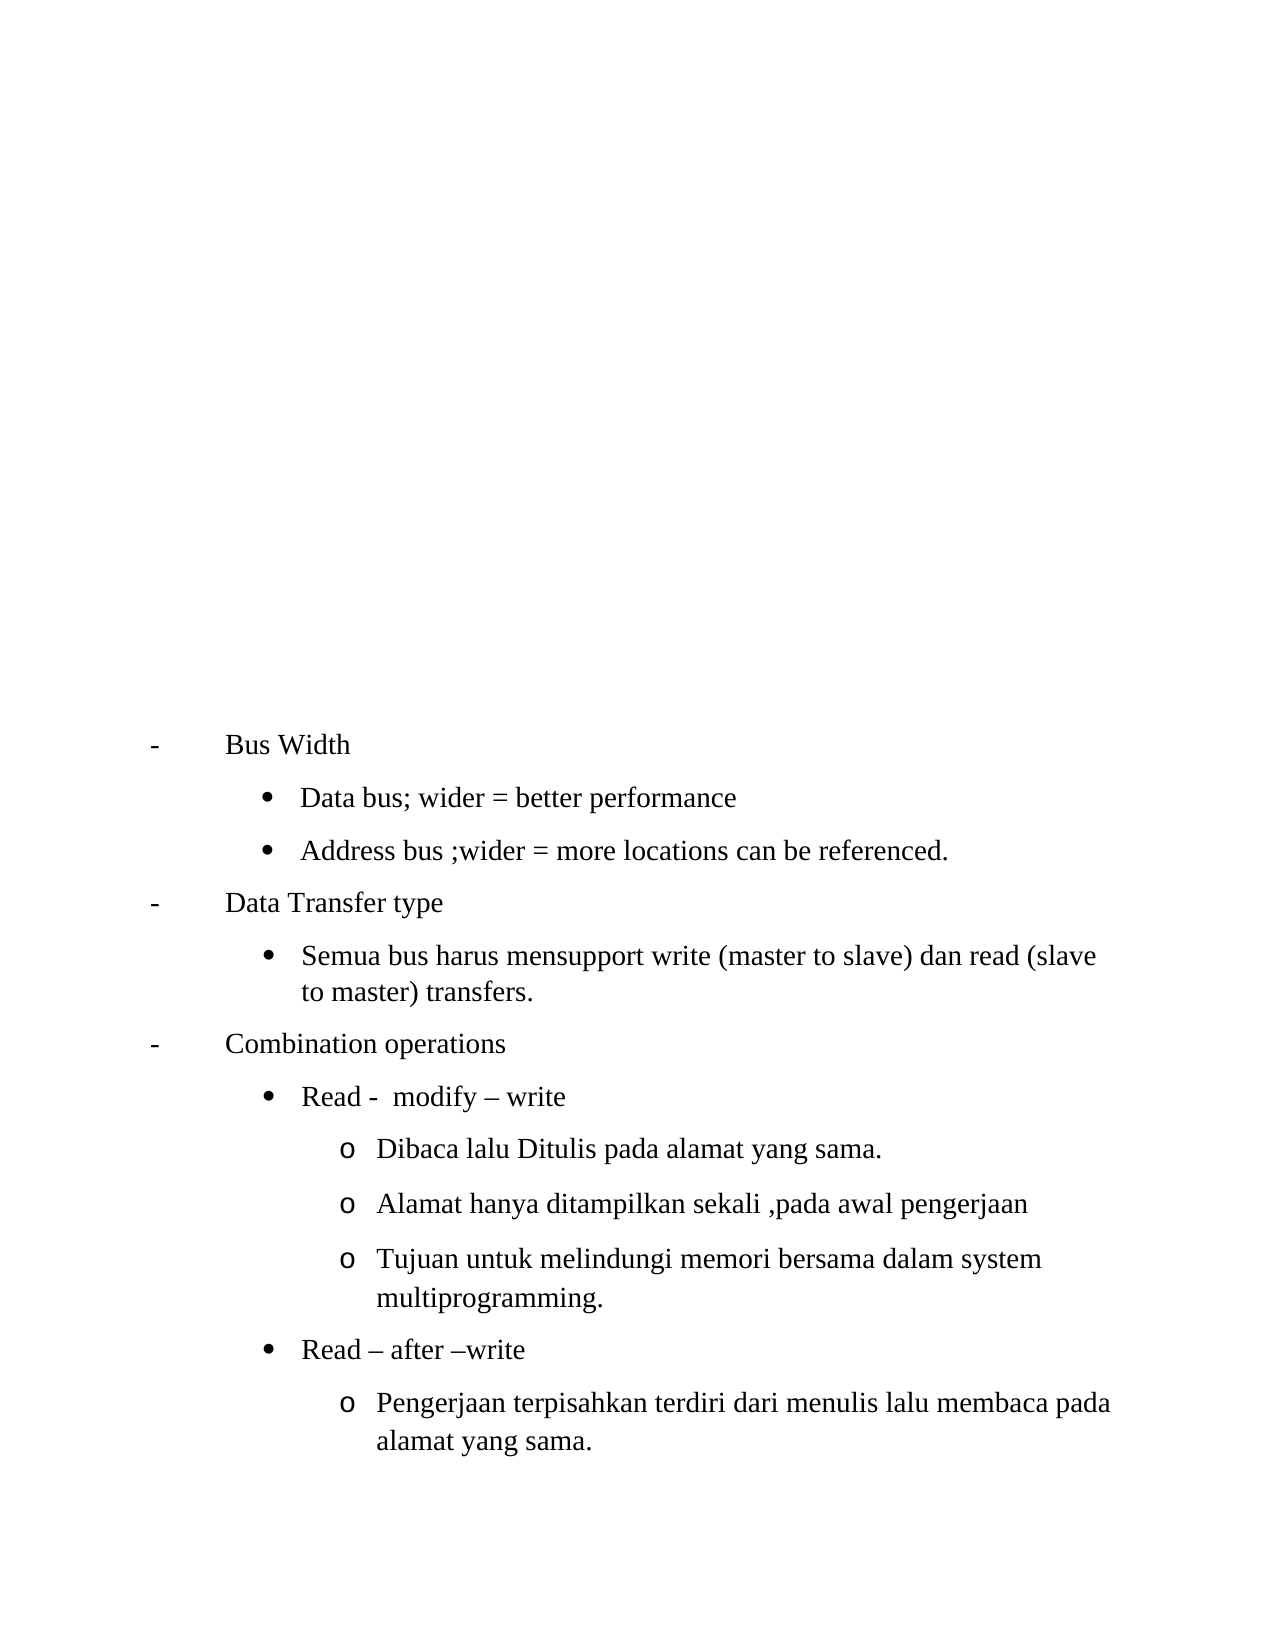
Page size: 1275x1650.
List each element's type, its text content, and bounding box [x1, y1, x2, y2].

list Data bus; wider = better performance [262, 780, 1125, 814]
text - Data Transfer type [150, 885, 1125, 919]
list Address bus ;wider = more locations can be referenced. [262, 833, 1125, 866]
list Alamat hanya ditampilkan sekali ,pada awal pengerjaan [339, 1186, 1125, 1222]
list Pengerjaan terpisahkan terdiri dari menulis lalu membaca pada alamat yang sama. [339, 1385, 1125, 1457]
text - Combination operations [150, 1026, 1125, 1060]
list Tujuan untuk melindungi memori bersama dalam system multiprogramming. [339, 1242, 1125, 1313]
list Read – after –write [264, 1332, 1125, 1366]
list Read - modify – write [264, 1079, 1125, 1112]
list Semua bus harus mensupport write (master to slave) dan read (slave to master) transfers. [264, 938, 1125, 1007]
text - Bus Width [150, 727, 1125, 761]
list Dibaca lalu Ditulis pada alamat yang sama. [339, 1131, 1125, 1167]
